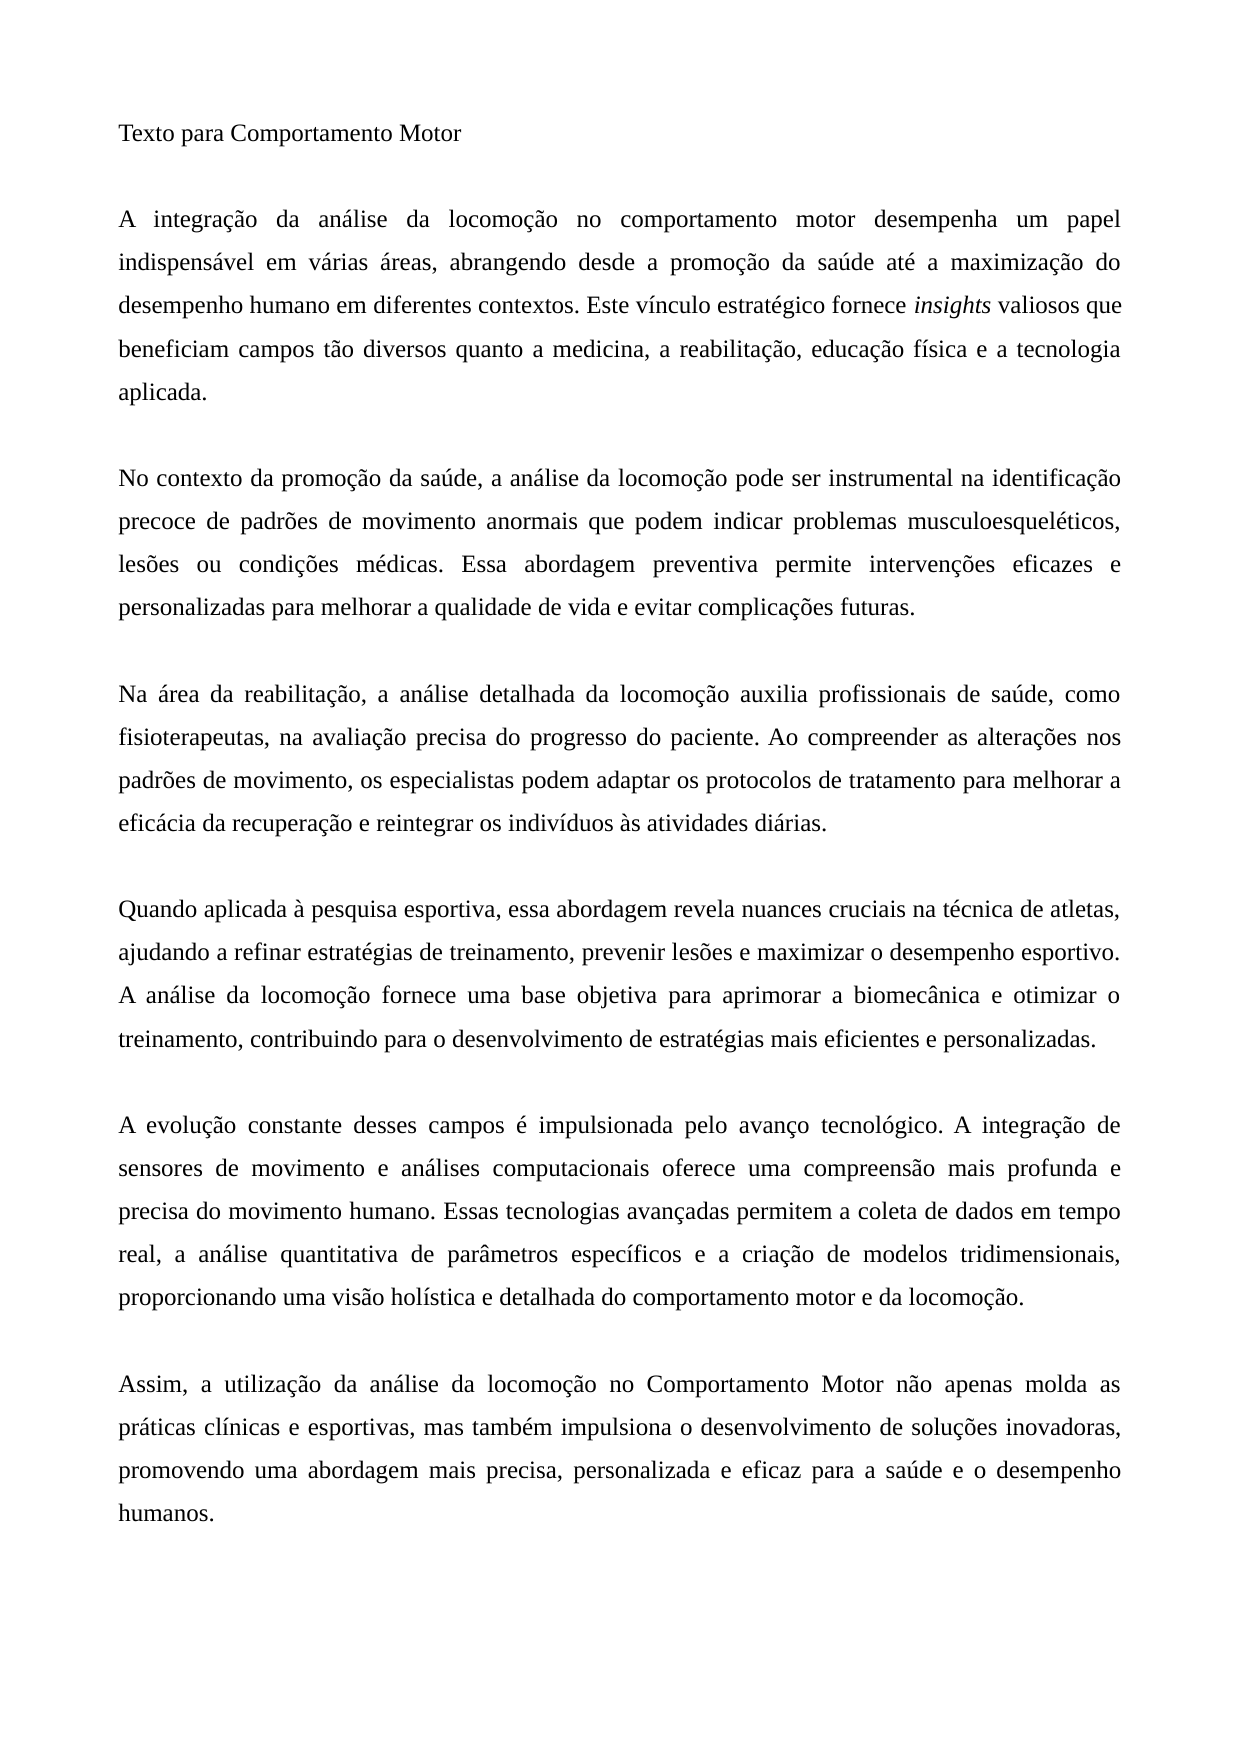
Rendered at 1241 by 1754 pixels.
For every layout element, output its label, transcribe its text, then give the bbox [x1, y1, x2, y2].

text Texto para Comportamento Motor [118, 118, 1122, 147]
text Na área da reabilitação, a análise detalhada da locomoção auxilia profissionais de saúde, como fisioterapeutas, na avaliação precisa do progresso do paciente. Ao compreender as alterações nos padrões de movimento, os especialistas podem adaptar os protocolos de tratamento para melhorar a eficácia da recuperação e reintegrar os indivíduos às atividades diárias. [118, 679, 1122, 837]
text Quando aplicada à pesquisa esportiva, essa abordagem revela nuances cruciais na técnica de atletas, ajudando a refinar estratégias de treinamento, prevenir lesões e maximizar o desempenho esportivo. A análise da locomoção fornece uma base objetiva para aprimorar a biomecânica e otimizar o treinamento, contribuindo para o desenvolvimento de estratégias mais eficientes e personalizadas. [118, 894, 1122, 1052]
text No contexto da promoção da saúde, a análise da locomoção pode ser instrumental na identificação precoce de padrões de movimento anormais que podem indicar problemas musculoesqueléticos, lesões ou condições médicas. Essa abordagem preventiva permite intervenções eficazes e personalizadas para melhorar a qualidade de vida e evitar complicações futuras. [118, 463, 1122, 621]
text A integração da análise da locomoção no comportamento motor desempenha um papel indispensável em várias áreas, abrangendo desde a promoção da saúde até a maximização do desempenho humano em diferentes contextos. Este vínculo estratégico fornece insights valiosos que beneficiam campos tão diversos quanto a medicina, a reabilitação, educação física e a tecnologia aplicada. [118, 204, 1122, 406]
text A evolução constante desses campos é impulsionada pelo avanço tecnológico. A integração de sensores de movimento e análises computacionais oferece uma compreensão mais profunda e precisa do movimento humano. Essas tecnologias avançadas permitem a coleta de dados em tempo real, a análise quantitativa de parâmetros específicos e a criação de modelos tridimensionais, proporcionando uma visão holística e detalhada do comportamento motor e da locomoção. [118, 1110, 1122, 1311]
text Assim, a utilização da análise da locomoção no Comportamento Motor não apenas molda as práticas clínicas e esportivas, mas também impulsiona o desenvolvimento de soluções inovadoras, promovendo uma abordagem mais precisa, personalizada e eficaz para a saúde e o desempenho humanos. [118, 1369, 1122, 1527]
